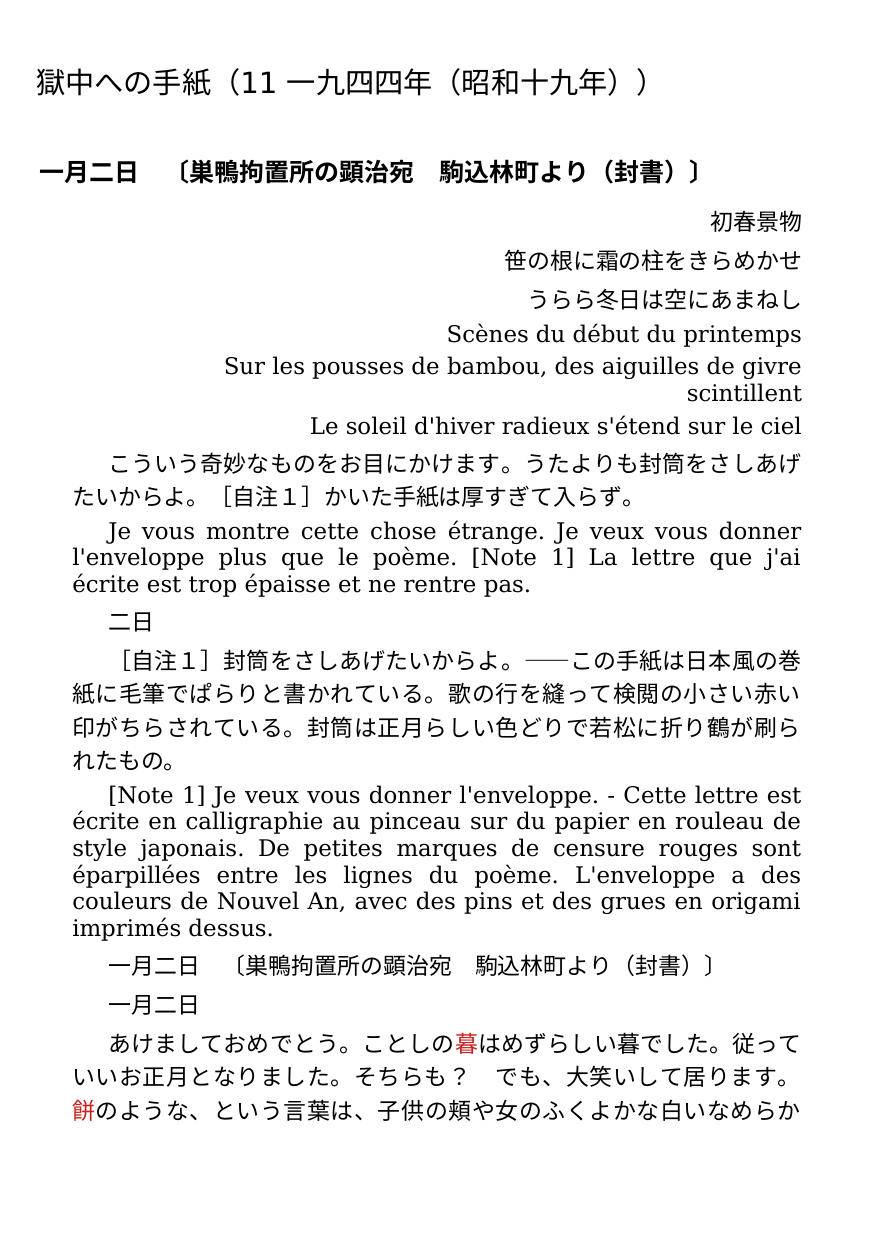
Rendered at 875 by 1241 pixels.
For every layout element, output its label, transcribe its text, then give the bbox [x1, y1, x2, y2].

text Je vous montre cette chose étrange. Je veux vous donner l'enveloppe plus que le poème. [Note 1] La lettre que j'ai écrite est trop épaisse et ne rentre pas. [72, 518, 802, 598]
text 二日 [72, 604, 802, 637]
text Sur les pousses de bambou, des aiguilles de givre scintillent [72, 353, 802, 407]
subtitle 獄中への手紙（11 一九四四年（昭和十九年）） [36, 60, 838, 102]
text 笹の根に霜の柱をきらめかせ [72, 243, 802, 276]
subtitle 一月二日 〔巣鴨拘置所の顕治宛 駒込林町より（封書）〕 [36, 149, 838, 192]
text うらら冬日は空にあまねし [72, 282, 802, 315]
text 初春景物 [72, 203, 802, 237]
text ［自注１］封筒をさしあげたいからよ。――この手紙は日本風の巻紙に毛筆でぱらりと書かれている。歌の行を縫って検閲の小さい赤い印がちらされている。封筒は正月らしい色どりで若松に折り鶴が刷られたもの。 [72, 643, 802, 776]
text あけましておめでとう。ことしの暮はめずらしい暮でした。従っていいお正月となりました。そちらも？ でも、大笑いして居ります。餅のような、という言葉は、子供の頬や女のふくよかな白いなめらか [72, 1026, 802, 1126]
text 一月二日 〔巣鴨拘置所の顕治宛 駒込林町より（封書）〕 [72, 948, 802, 981]
text 一月二日 [72, 987, 802, 1020]
text こういう奇妙なものをお目にかけます。うたよりも封筒をさしあげたいからよ。［自注１］かいた手紙は厚すぎて入らず。 [72, 445, 802, 512]
text Scènes du début du printemps [72, 321, 802, 348]
text Le soleil d'hiver radieux s'étend sur le ciel [72, 413, 802, 439]
text [Note 1] Je veux vous donner l'enveloppe. - Cette lettre est écrite en calligraphie au pinceau sur du papier en rouleau de style japonais. De petites marques de censure rouges sont éparpillées entre les lignes du poème. L'enveloppe a des couleurs de Nouvel An, avec des pins et des grues en origami imprimés dessus. [72, 782, 802, 942]
